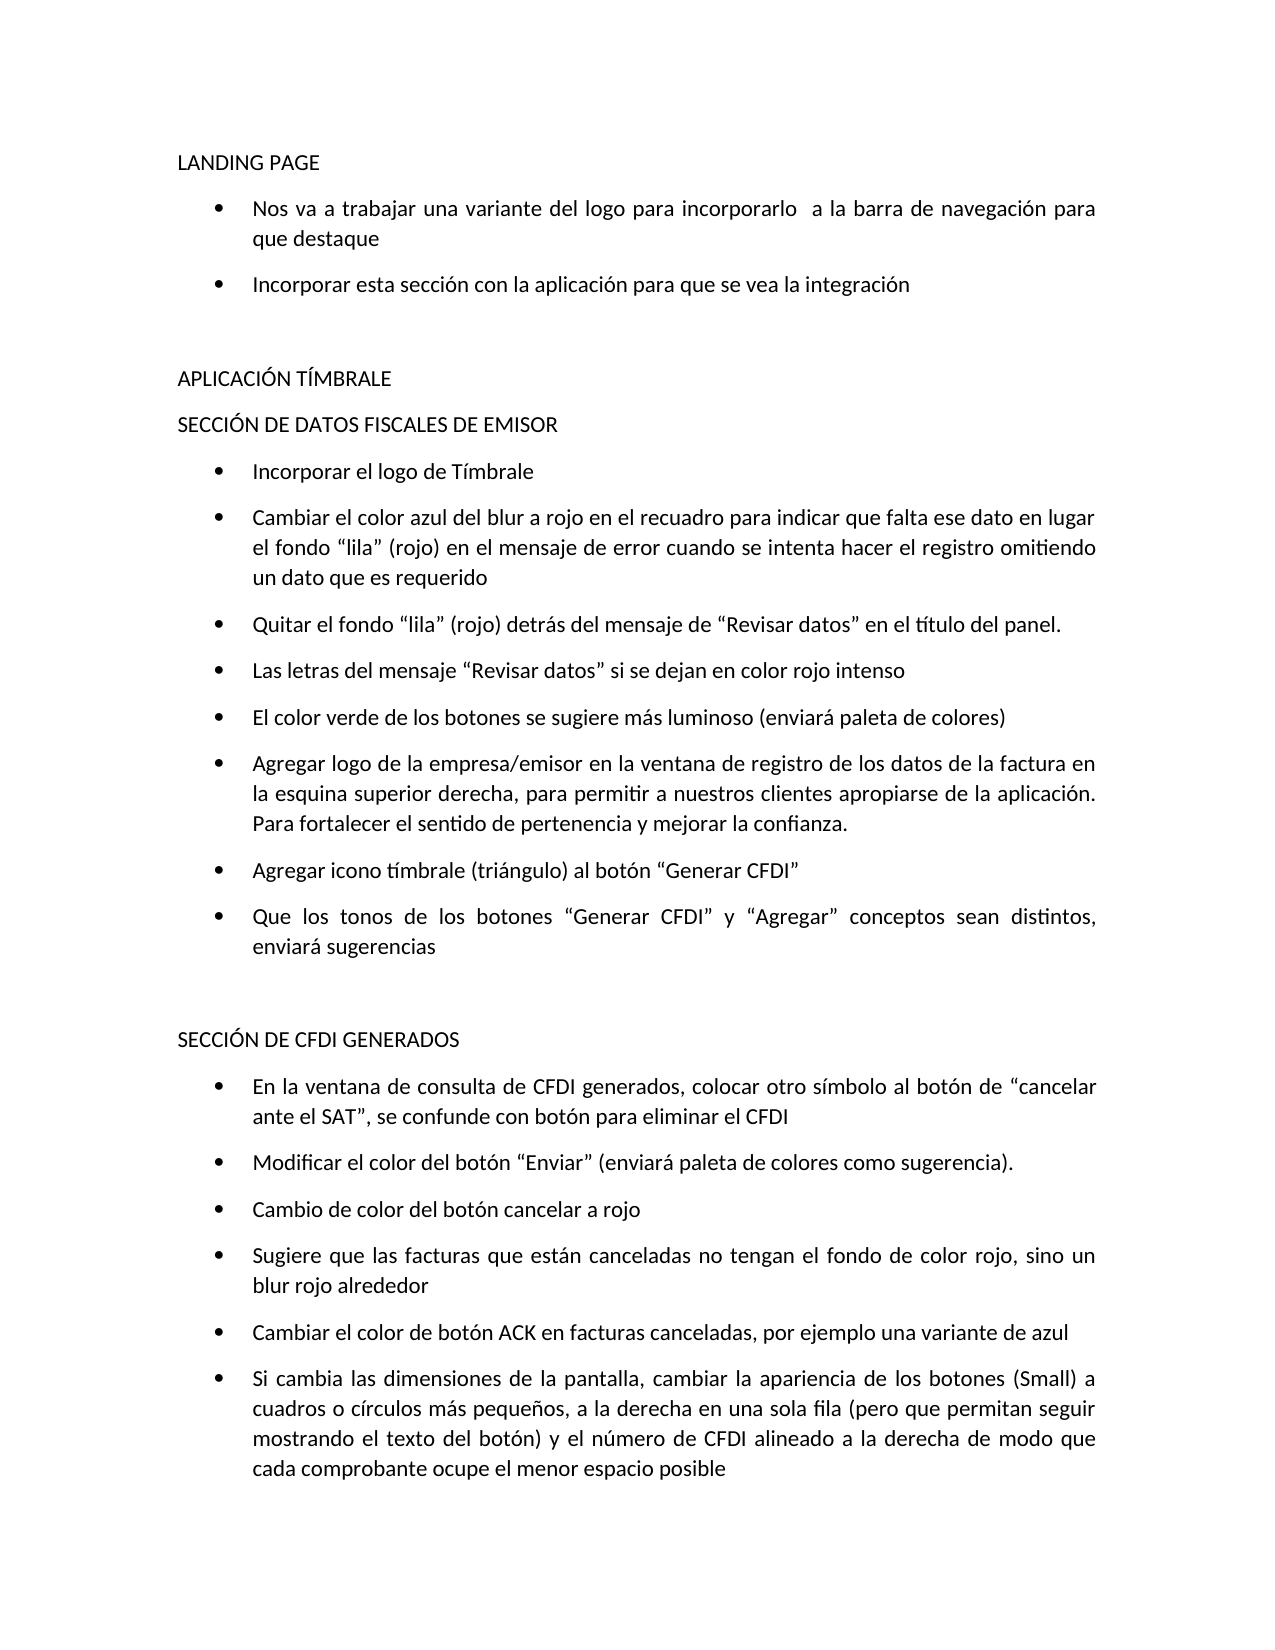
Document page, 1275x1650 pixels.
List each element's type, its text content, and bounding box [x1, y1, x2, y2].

list Que los tonos de los botones “Generar CFDI” y “Agregar” conceptos sean distintos, enviará sugerencias [215, 902, 1098, 960]
list Sugiere que las facturas que están canceladas no tengan el fondo de color rojo, sino un blur rojo alrededor [215, 1242, 1098, 1299]
list Las letras del mensaje “Revisar datos” si se dejan en color rojo intenso [215, 656, 1098, 684]
list Nos va a trabajar una variante del logo para incorporarlo a la barra de navegación para que destaque [215, 194, 1098, 252]
list Modificar el color del botón “Enviar” (enviará paleta de colores como sugerencia). [215, 1148, 1098, 1176]
list Si cambia las dimensiones de la pantalla, cambiar la apariencia de los botones (Small) a cuadros o círculos más pequeños, a la derecha en una sola fila (pero que permitan seguir mostrando el texto del botón) y el número de CFDI alineado a la derecha de modo que cada comprobante ocupe el menor espacio posible [215, 1364, 1098, 1482]
list Incorporar esta sección con la aplicación para que se vea la integración [215, 271, 1098, 299]
list El color verde de los botones se sugiere más luminoso (enviará paleta de colores) [215, 703, 1098, 731]
list Incorporar el logo de Tímbrale [215, 457, 1098, 485]
text SECCIÓN DE DATOS FISCALES DE EMISOR [177, 410, 1098, 438]
text SECCIÓN DE CFDI GENERADOS [177, 1025, 1098, 1053]
text LANDING PAGE [177, 148, 1098, 176]
list Agregar logo de la empresa/emisor en la ventana de registro de los datos de la factura en la esquina superior derecha, para permitir a nuestros clientes apropiarse de la aplicación. Para fortalecer el sentido de pertenencia y mejorar la confianza. [215, 749, 1098, 837]
list En la ventana de consulta de CFDI generados, colocar otro símbolo al botón de “cancelar ante el SAT”, se confunde con botón para eliminar el CFDI [215, 1072, 1098, 1130]
text APLICACIÓN TÍMBRALE [177, 364, 1098, 392]
list Cambiar el color azul del blur a rojo en el recuadro para indicar que falta ese dato en lugar el fondo “lila” (rojo) en el mensaje de error cuando se intenta hacer el registro omitiendo un dato que es requerido [215, 503, 1098, 591]
list Agregar icono tímbrale (triángulo) al botón “Generar CFDI” [215, 856, 1098, 884]
list Cambio de color del botón cancelar a rojo [215, 1195, 1098, 1223]
list Quitar el fondo “lila” (rojo) detrás del mensaje de “Revisar datos” en el título del panel. [215, 610, 1098, 638]
list Cambiar el color de botón ACK en facturas canceladas, por ejemplo una variante de azul [215, 1318, 1098, 1346]
